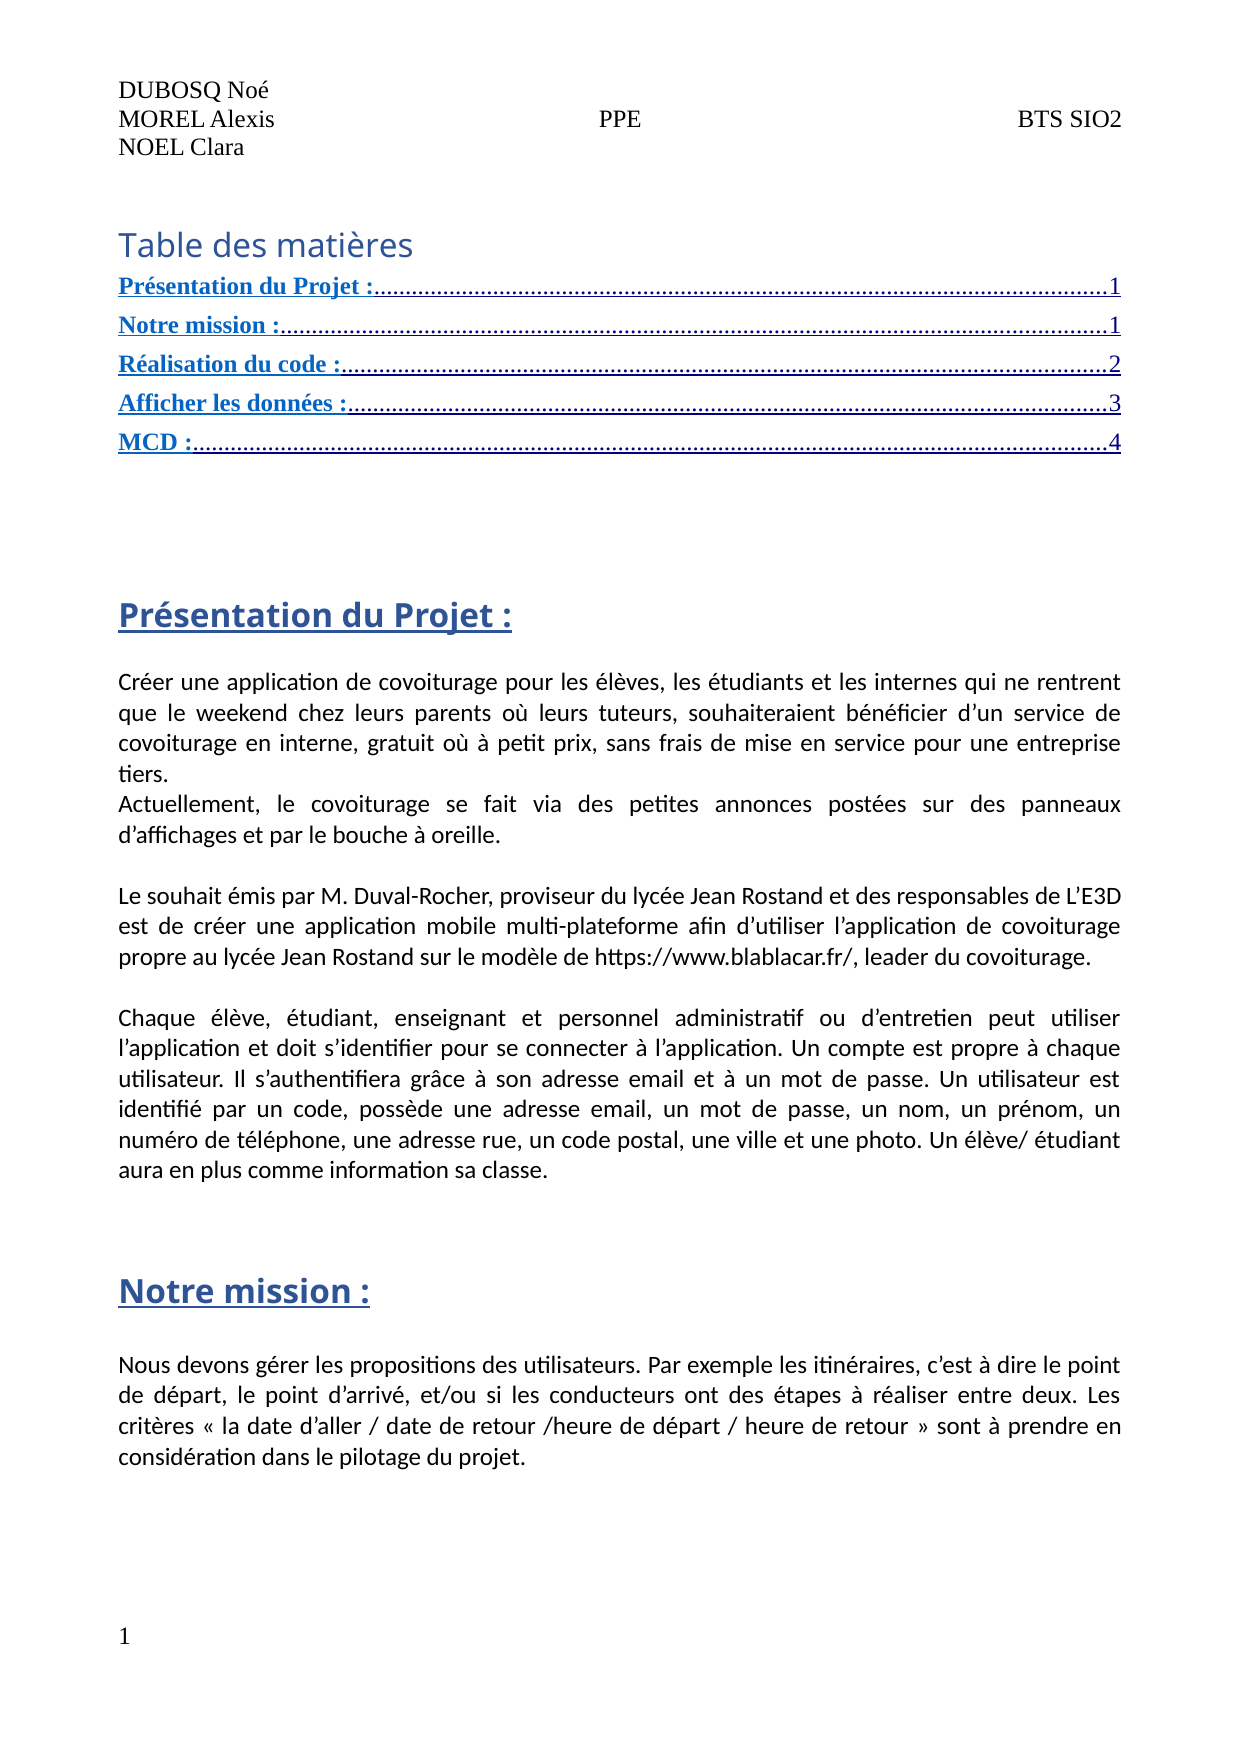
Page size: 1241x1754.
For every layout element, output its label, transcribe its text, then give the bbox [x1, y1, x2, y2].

subtitle Notre mission : [118, 1268, 1122, 1313]
text Afficher les données : 3 [118, 388, 1122, 417]
text Créer une application de covoiturage pour les élèves, les étudiants et les internes qui ne rentrent que le weekend chez leurs parents où leurs tuteurs, souhaiteraient bénéficier d’un service de covoiturage en interne, gratuit où à petit prix, sans frais de mise en service pour une entreprise tiers. [118, 666, 1122, 788]
text Notre mission : 1 [118, 310, 1122, 339]
subtitle Présentation du Projet : [118, 592, 1122, 638]
text Le souhait émis par M. Duval-Rocher, proviseur du lycée Jean Rostand et des responsables de L’E3D est de créer une application mobile multi-plateforme afin d’utiliser l’application de covoiturage propre au lycée Jean Rostand sur le modèle de https://www.blablacar.fr/, leader du covoiturage. [118, 880, 1122, 972]
text Table des matières [118, 222, 1122, 268]
text MCD : 4 [118, 427, 1122, 456]
text Réalisation du code : 2 [118, 349, 1122, 378]
text Chaque élève, étudiant, enseignant et personnel administratif ou d’entretien peut utiliser l’application et doit s’identifier pour se connecter à l’application. Un compte est propre à chaque utilisateur. Il s’authentifiera grâce à son adresse email et à un mot de passe. Un utilisateur est identifié par un code, possède une adresse email, un mot de passe, un nom, un prénom, un numéro de téléphone, une adresse rue, un code postal, une ville et une photo. Un élève/ étudiant aura en plus comme information sa classe. [118, 1002, 1122, 1185]
text Actuellement, le covoiturage se fait via des petites annonces postées sur des panneaux d’affichages et par le bouche à oreille. [118, 788, 1122, 849]
text Nous devons gérer les propositions des utilisateurs. Par exemple les itinéraires, c’est à dire le point de départ, le point d’arrivé, et/ou si les conducteurs ont des étapes à réaliser entre deux. Les critères « la date d’aller / date de retour /heure de départ / heure de retour » sont à prendre en considération dans le pilotage du projet. [118, 1349, 1122, 1471]
text Présentation du Projet : 1 [118, 271, 1122, 299]
